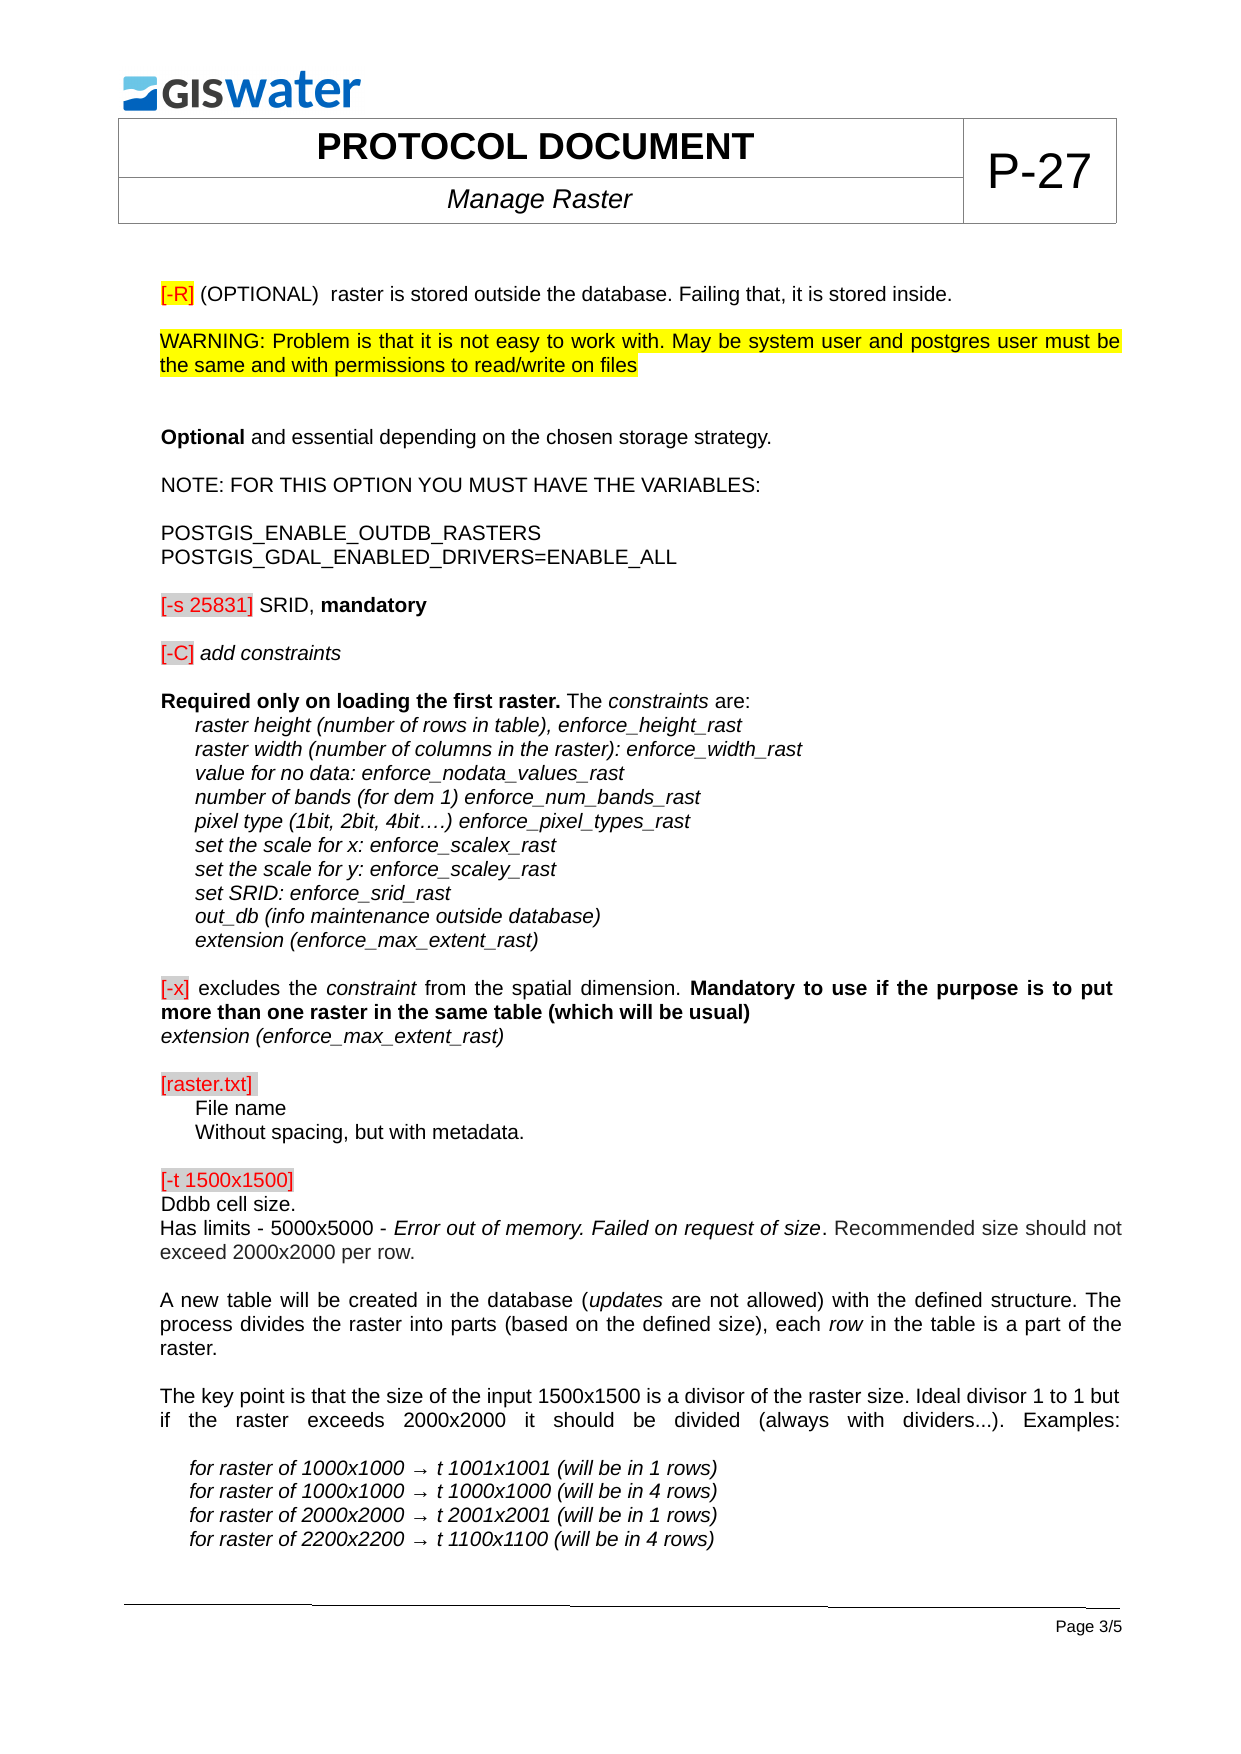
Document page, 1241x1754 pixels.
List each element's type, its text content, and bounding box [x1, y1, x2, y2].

text number of bands (for dem 1) enforce_num_bands_rast [159, 784, 1122, 808]
text Has limits - 5000x5000 - Error out of memory. Failed on request of size. Recommended size should not exceed 2000x2000 per row. [159, 1216, 1122, 1264]
text Ddbb cell size. [159, 1192, 1122, 1216]
text set SRID: enforce_srid_rast [159, 880, 1122, 904]
text pixel type (1bit, 2bit, 4bit….) enforce_pixel_types_rast [159, 808, 1122, 832]
text for raster of 1000x1000 → t 1001x1001 (will be in 1 rows) [189, 1455, 1122, 1479]
text set the scale for x: enforce_scalex_rast [159, 832, 1122, 856]
text raster height (number of rows in table), enforce_height_rast [159, 713, 1122, 737]
text [-x] excludes the constraint from the spatial dimension. Mandatory to use if the purpose is to put more than one raster in the same table (which will be usual) [118, 976, 1122, 1024]
text extension (enforce_max_extent_rast) [159, 1024, 1122, 1048]
text The key point is that the size of the input 1500x1500 is a divisor of the raster size. Ideal divisor 1 to 1 but if the raster exceeds 2000x2000 it should be divided (always with dividers...). Examples: [159, 1383, 1122, 1455]
text NOTE: FOR THIS OPTION YOU MUST HAVE THE VARIABLES: [118, 473, 1122, 497]
text Required only on loading the first raster. The constraints are: [118, 689, 1122, 713]
text [-s 25831] SRID, mandatory [118, 593, 1122, 617]
text [-C] add constraints [118, 641, 1122, 665]
text out_db (info maintenance outside database) [159, 904, 1122, 928]
text Optional and essential depending on the chosen storage strategy. [118, 425, 1122, 449]
text set the scale for y: enforce_scaley_rast [159, 856, 1122, 880]
text File name [195, 1096, 1122, 1120]
picture [119, 66, 365, 115]
text Without spacing, but with metadata. [195, 1120, 1122, 1144]
text WARNING: Problem is that it is not easy to work with. May be system user and postgres user must be the same and with permissions to read/write on files [159, 329, 1122, 377]
text A new table will be created in the database (updates are not allowed) with the defined structure. The process divides the raster into parts (based on the defined size), each row in the table is a part of the raster. [159, 1288, 1122, 1359]
text extension (enforce_max_extent_rast) [159, 928, 1122, 952]
text POSTGIS_GDAL_ENABLED_DRIVERS=ENABLE_ALL [118, 545, 1122, 569]
text for raster of 2200x2200 → t 1100x1100 (will be in 4 rows) [189, 1527, 1122, 1551]
text value for no data: enforce_nodata_values_rast [159, 761, 1122, 784]
text [-t 1500x1500] [118, 1168, 1122, 1192]
text raster width (number of columns in the raster): enforce_width_rast [159, 737, 1122, 761]
text [raster.txt] [118, 1072, 1122, 1096]
text POSTGIS_ENABLE_OUTDB_RASTERS [118, 521, 1122, 545]
text [-R] (OPTIONAL) raster is stored outside the database. Failing that, it is stored inside. [118, 281, 1122, 305]
text for raster of 2000x2000 → t 2001x2001 (will be in 1 rows) [189, 1503, 1122, 1527]
text for raster of 1000x1000 → t 1000x1000 (will be in 4 rows) [189, 1479, 1122, 1503]
